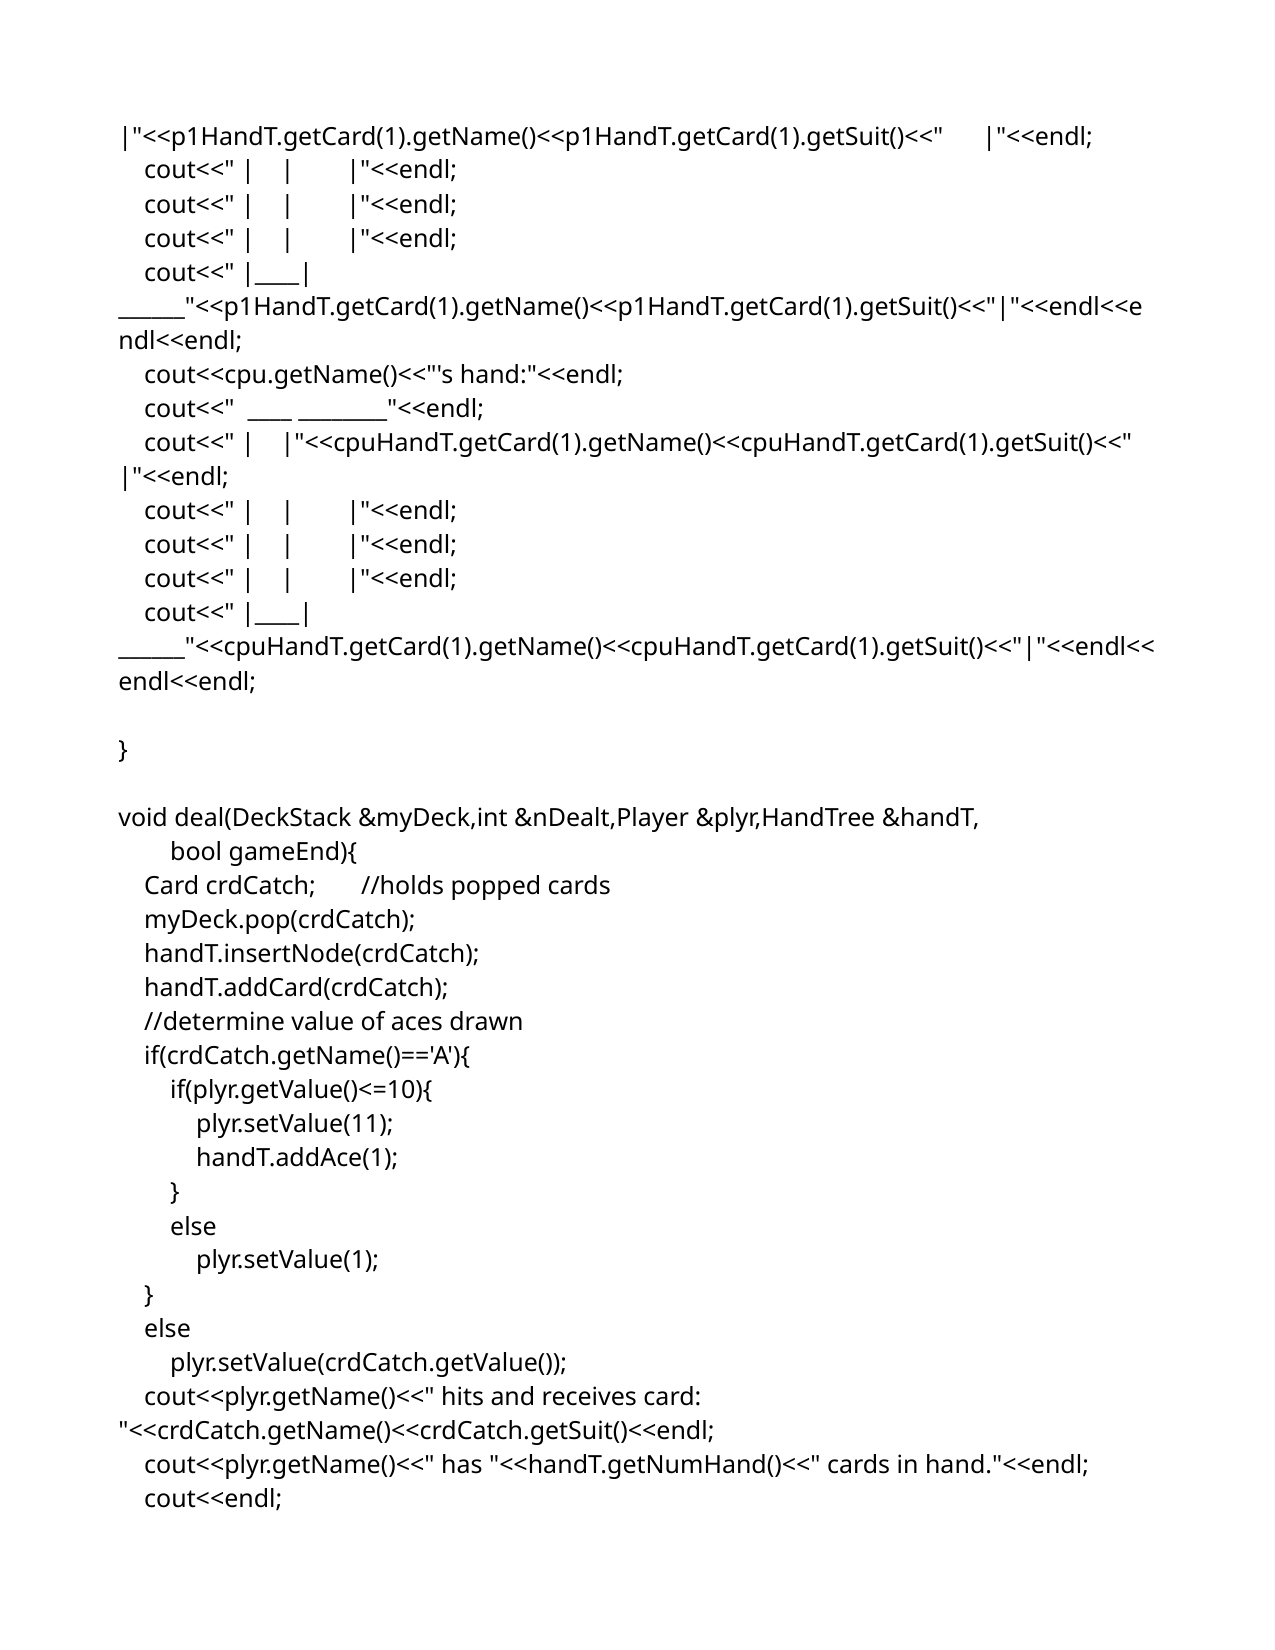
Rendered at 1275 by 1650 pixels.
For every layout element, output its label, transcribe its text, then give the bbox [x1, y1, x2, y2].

text } [118, 1174, 1157, 1208]
text cout<<plyr.getName()<<" hits and receives card: "<<crdCatch.getName()<<crdCatch.getSuit()<<endl; [118, 1378, 1157, 1447]
text cout<<" |____|______"<<cpuHandT.getCard(1).getName()<<cpuHandT.getCard(1).getSuit()<<"|"<<endl<<endl<<endl; [118, 595, 1157, 697]
text cout<<" | | |"<<endl; [118, 220, 1157, 254]
text cout<<" | | |"<<endl; [118, 186, 1157, 220]
text if(crdCatch.getName()=='A'){ [118, 1038, 1157, 1072]
text handT.insertNode(crdCatch); [118, 936, 1157, 970]
text cout<<" |____|______"<<p1HandT.getCard(1).getName()<<p1HandT.getCard(1).getSuit()<<"|"<<endl<<endl<<endl; [118, 254, 1157, 357]
text else [118, 1310, 1157, 1344]
text |"<<p1HandT.getCard(1).getName()<<p1HandT.getCard(1).getSuit()<<" |"<<endl; [118, 118, 1157, 152]
text cout<<" | | |"<<endl; [118, 527, 1157, 561]
text bool gameEnd){ [118, 833, 1157, 867]
text cout<<" ____ ________"<<endl; [118, 391, 1157, 425]
text Card crdCatch; //holds popped cards [118, 867, 1157, 902]
text cout<<" | | |"<<endl; [118, 493, 1157, 527]
text cout<<" | | |"<<endl; [118, 152, 1157, 186]
text cout<<" | | |"<<endl; [118, 561, 1157, 595]
text myDeck.pop(crdCatch); [118, 902, 1157, 936]
text else [118, 1208, 1157, 1242]
text plyr.setValue(1); [118, 1242, 1157, 1276]
text if(plyr.getValue()<=10){ [118, 1072, 1157, 1106]
text //determine value of aces drawn [118, 1004, 1157, 1038]
text handT.addAce(1); [118, 1140, 1157, 1174]
text handT.addCard(crdCatch); [118, 970, 1157, 1004]
text plyr.setValue(crdCatch.getValue()); [118, 1344, 1157, 1378]
text cout<<endl; [118, 1481, 1157, 1515]
text } [118, 731, 1157, 765]
text void deal(DeckStack &myDeck,int &nDealt,Player &plyr,HandTree &handT, [118, 799, 1157, 833]
text plyr.setValue(11); [118, 1106, 1157, 1140]
text } [118, 1276, 1157, 1310]
text cout<<cpu.getName()<<"'s hand:"<<endl; [118, 357, 1157, 391]
text cout<<plyr.getName()<<" has "<<handT.getNumHand()<<" cards in hand."<<endl; [118, 1447, 1157, 1481]
text cout<<" | |"<<cpuHandT.getCard(1).getName()<<cpuHandT.getCard(1).getSuit()<<" |"<<endl; [118, 425, 1157, 493]
